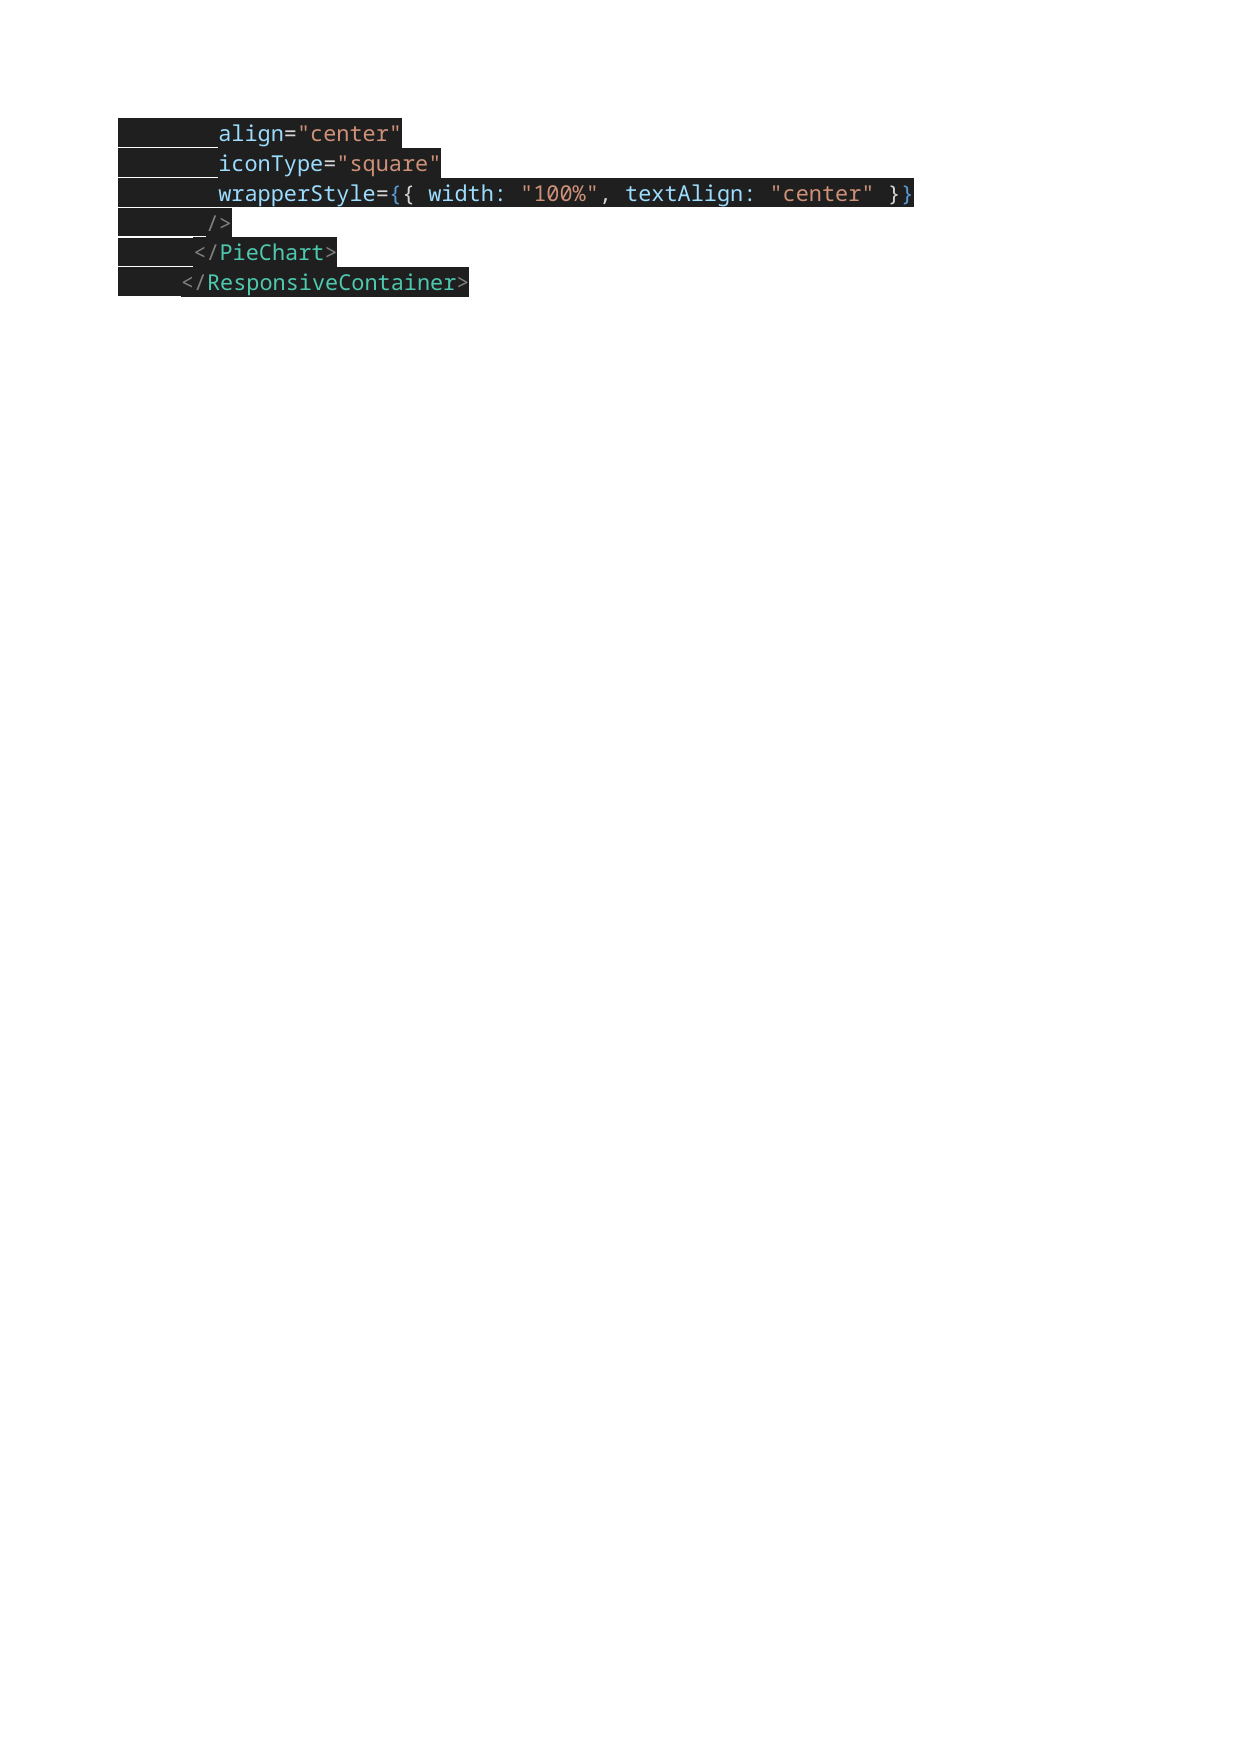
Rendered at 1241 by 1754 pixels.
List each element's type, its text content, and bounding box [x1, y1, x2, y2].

text /> [118, 207, 1122, 237]
text </ResponsiveContainer> [118, 267, 1122, 297]
text wrapperStyle={{ width: "100%", textAlign: "center" }} [118, 178, 1122, 207]
text align="center" [118, 118, 1122, 148]
text iconType="square" [118, 148, 1122, 178]
text </PieChart> [118, 237, 1122, 267]
